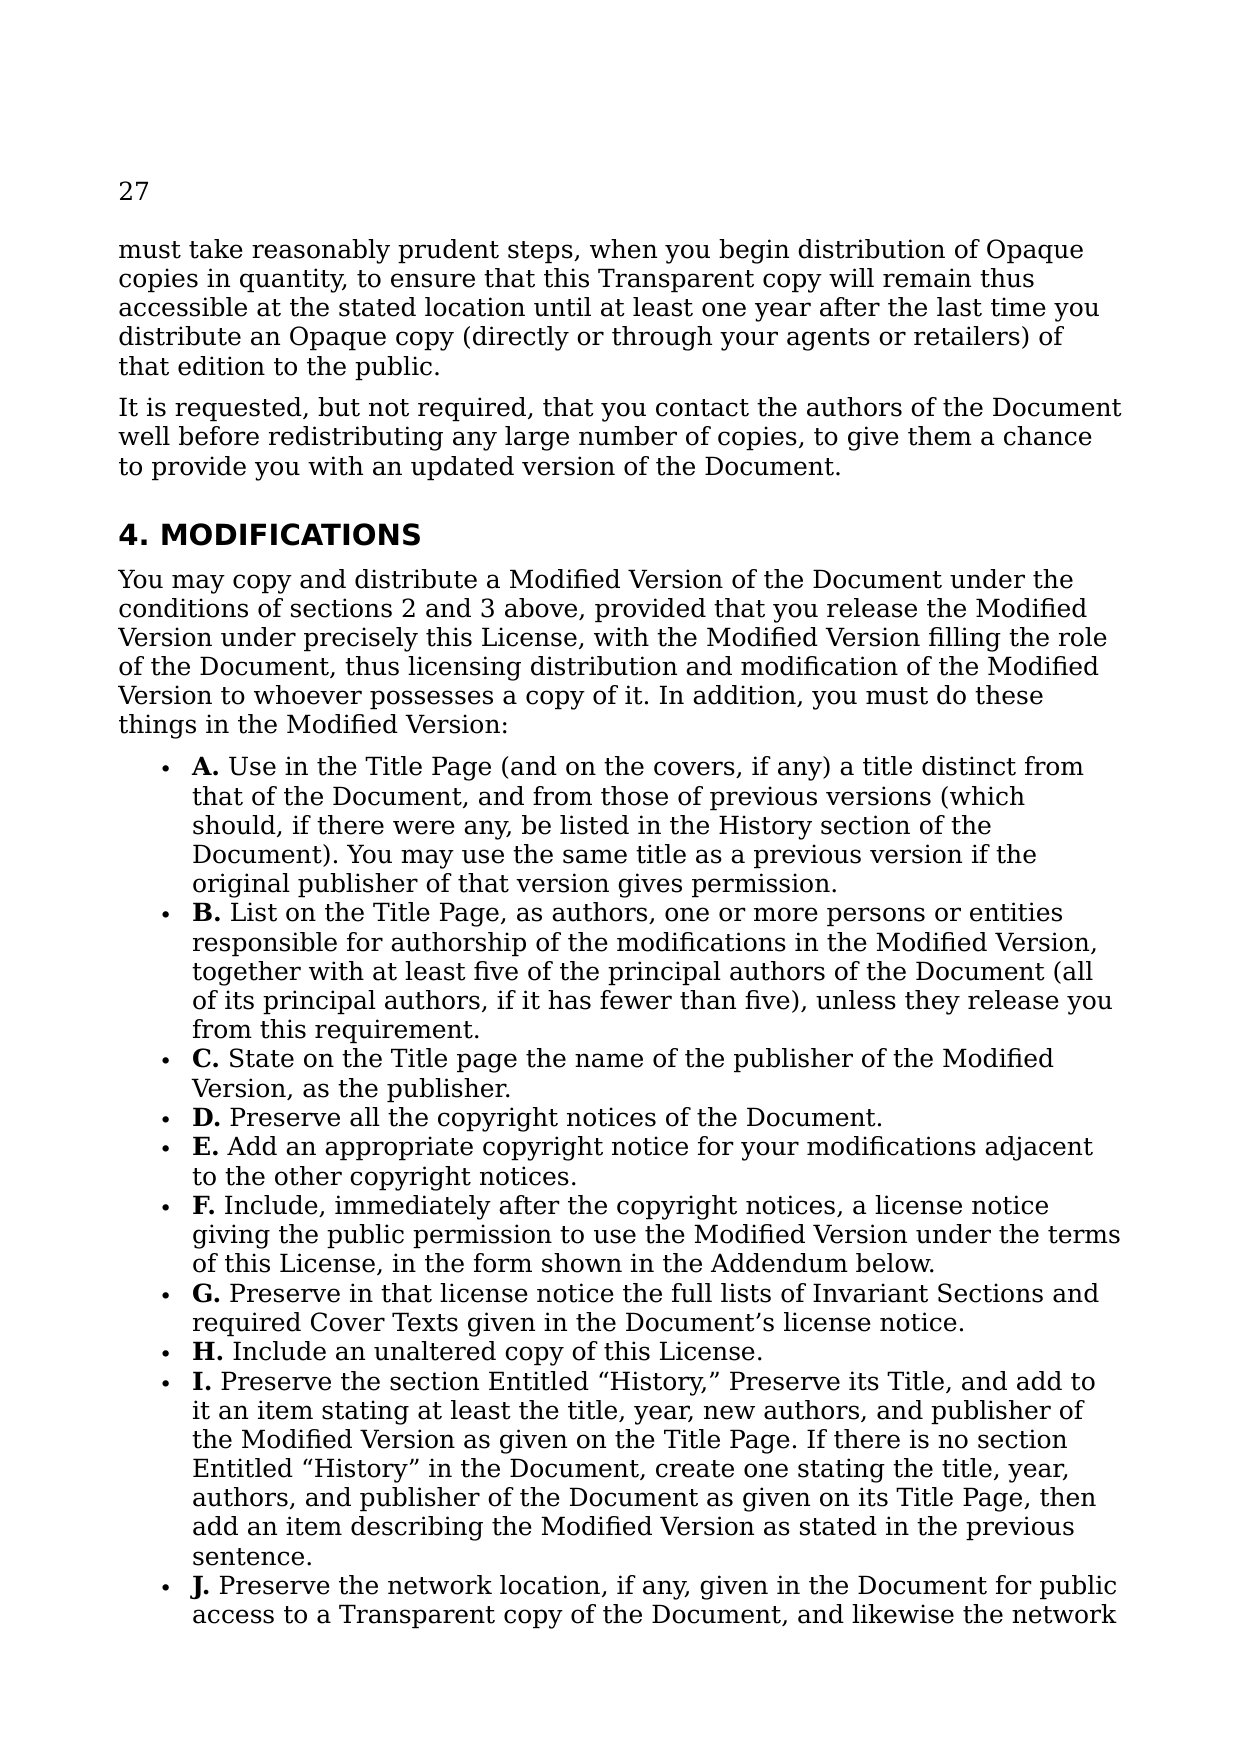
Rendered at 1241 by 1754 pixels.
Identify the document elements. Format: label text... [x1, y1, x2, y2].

text You may copy and distribute a Modified Version of the Document under the conditions of sections 2 and 3 above, provided that you release the Modified Version under precisely this License, with the Modified Version filling the role of the Document, thus licensing distribution and modification of the Modified Version to whoever possesses a copy of it. In addition, you must do these things in the Modified Version: [118, 565, 1122, 740]
list G. Preserve in that license notice the full lists of Invariant Sections and required Cover Texts given in the Document’s license notice. [162, 1279, 1122, 1337]
list D. Preserve all the copyright notices of the Document. [162, 1103, 1122, 1132]
list B. List on the Title Page, as authors, one or more persons or entities responsible for authorship of the modifications in the Modified Version, together with at least five of the principal authors of the Document (all of its principal authors, if it has fewer than five), unless they release you from this requirement. [162, 898, 1122, 1044]
list J. Preserve the network location, if any, given in the Document for public access to a Transparent copy of the Document, and likewise the network [162, 1571, 1122, 1629]
list 4. MODIFICATIONS [118, 518, 1122, 552]
list H. Include an unaltered copy of this License. [162, 1337, 1122, 1367]
list C. State on the Title page the name of the publisher of the Modified Version, as the publisher. [162, 1044, 1122, 1103]
list F. Include, immediately after the copyright notices, a license notice giving the public permission to use the Modified Version under the terms of this License, in the form shown in the Addendum below. [162, 1191, 1122, 1279]
list E. Add an appropriate copyright notice for your modifications adjacent to the other copyright notices. [162, 1132, 1122, 1191]
list I. Preserve the section Entitled “History,” Preserve its Title, and add to it an item stating at least the title, year, new authors, and publisher of the Modified Version as given on the Title Page. If there is no section Entitled “History” in the Document, create one stating the title, year, authors, and publisher of the Document as given on its Title Page, then add an item describing the Modified Version as stated in the previous sentence. [162, 1367, 1122, 1571]
list A. Use in the Title Page (and on the covers, if any) a title distinct from that of the Document, and from those of previous versions (which should, if there were any, be listed in the History section of the Document). You may use the same title as a previous version if the original publisher of that version gives permission. [162, 752, 1122, 898]
text It is requested, but not required, that you contact the authors of the Document well before redistributing any large number of copies, to give them a chance to provide you with an updated version of the Document. [118, 393, 1122, 481]
text must take reasonably prudent steps, when you begin distribution of Opaque copies in quantity, to ensure that this Transparent copy will remain thus accessible at the stated location until at least one year after the last time you distribute an Opaque copy (directly or through your agents or retailers) of that edition to the public. [118, 235, 1122, 381]
